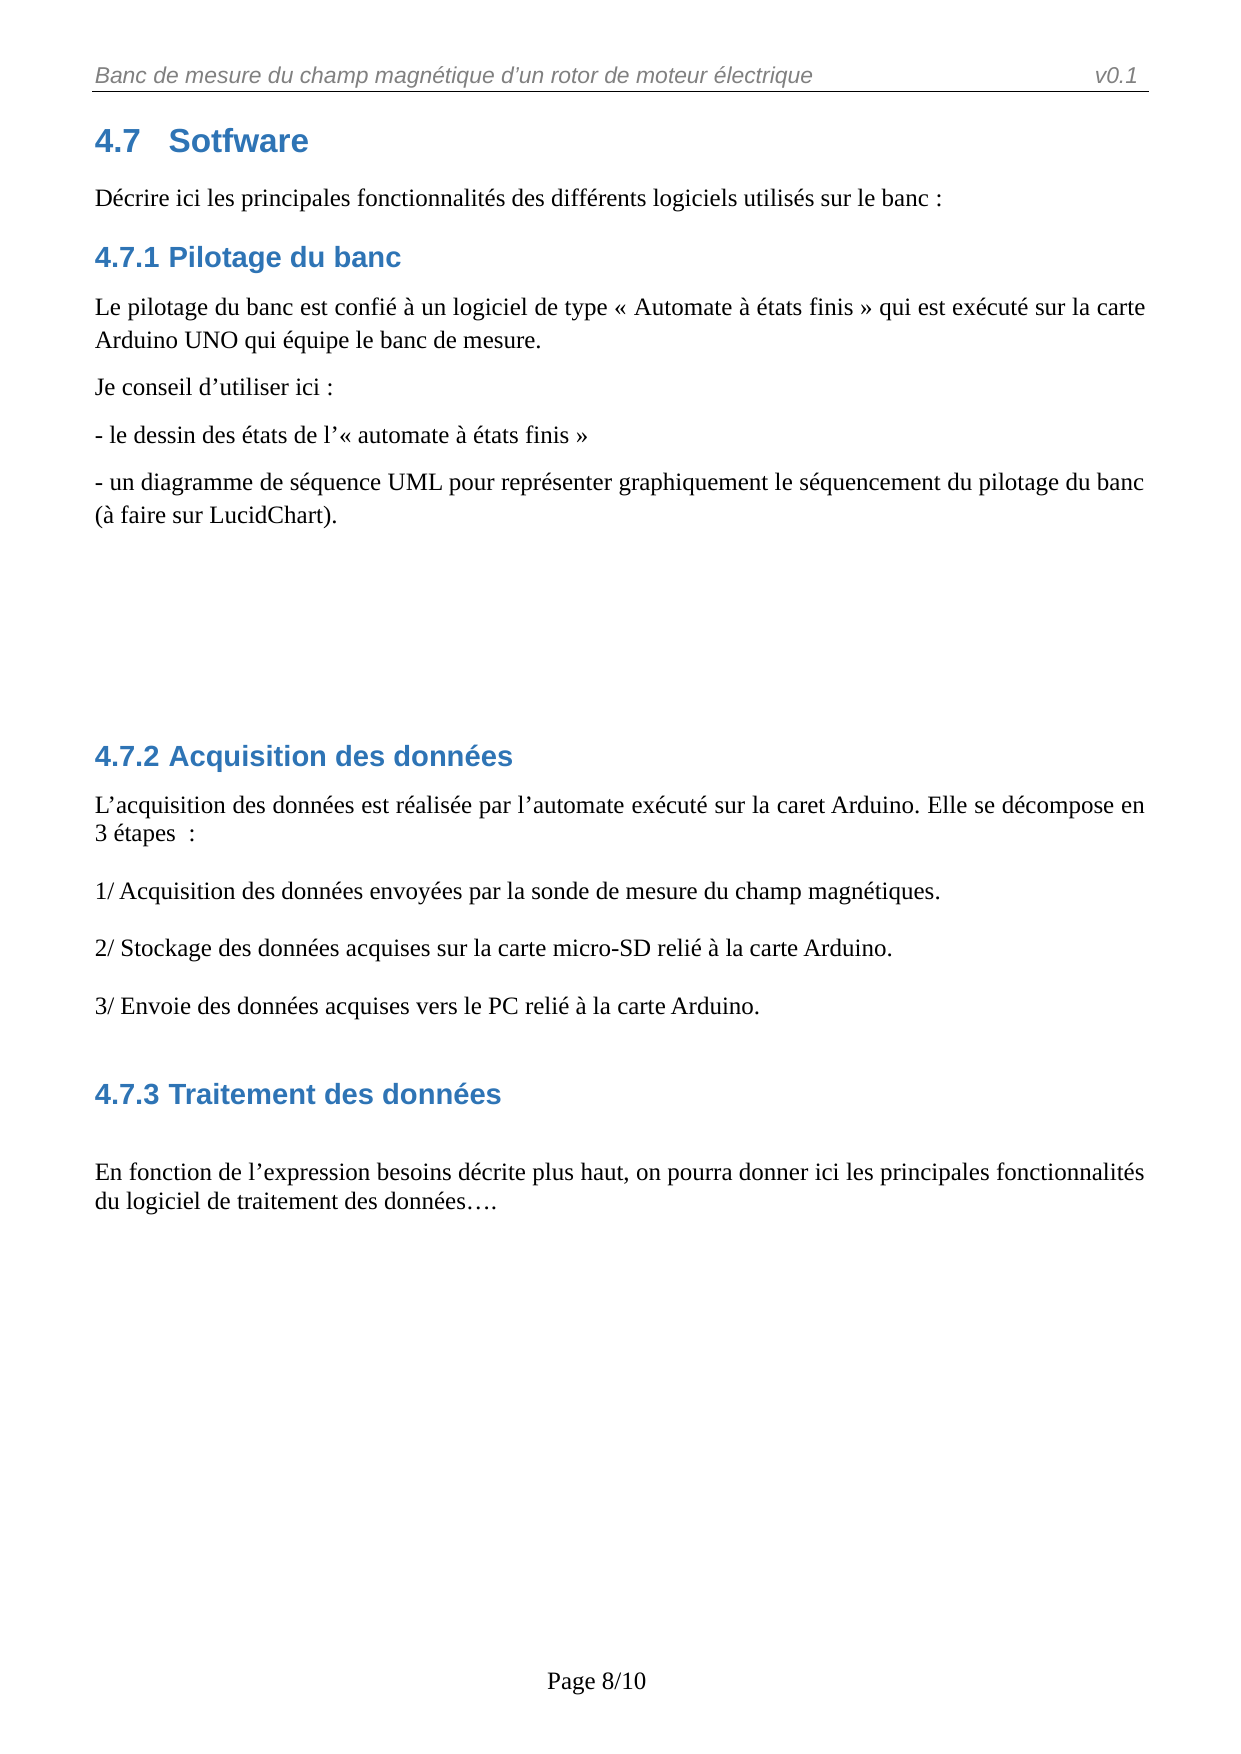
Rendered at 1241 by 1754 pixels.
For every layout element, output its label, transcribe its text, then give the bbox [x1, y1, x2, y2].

subtitle Acquisition des données [94, 738, 1146, 772]
text Décrire ici les principales fonctionnalités des différents logiciels utilisés sur le banc : [94, 183, 1146, 212]
text En fonction de l’expression besoins décrite plus haut, on pourra donner ici les principales fonctionnalités du logiciel de traitement des données…. [94, 1128, 1146, 1215]
text - un diagramme de séquence UML pour représenter graphiquement le séquencement du pilotage du banc (à faire sur LucidChart). [94, 467, 1146, 529]
text 1/ Acquisition des données envoyées par la sonde de mesure du champ magnétiques. [94, 876, 1146, 905]
text L’acquisition des données est réalisée par l’automate exécuté sur la caret Arduino. Elle se décompose en 3 étapes : [94, 790, 1146, 847]
text 2/ Stockage des données acquises sur la carte micro-SD relié à la carte Arduino. [94, 933, 1146, 962]
subtitle Sotfware [94, 121, 1146, 159]
text - le dessin des états de l’« automate à états finis » [94, 420, 1146, 449]
text Je conseil d’utiliser ici : [94, 372, 1146, 401]
text 3/ Envoie des données acquises vers le PC relié à la carte Arduino. [94, 991, 1146, 1020]
text Le pilotage du banc est confié à un logiciel de type « Automate à états finis » qui est exécuté sur la carte Arduino UNO qui équipe le banc de mesure. [94, 292, 1146, 353]
subtitle Pilotage du banc [94, 240, 1146, 274]
subtitle Traitement des données [94, 1077, 1146, 1111]
